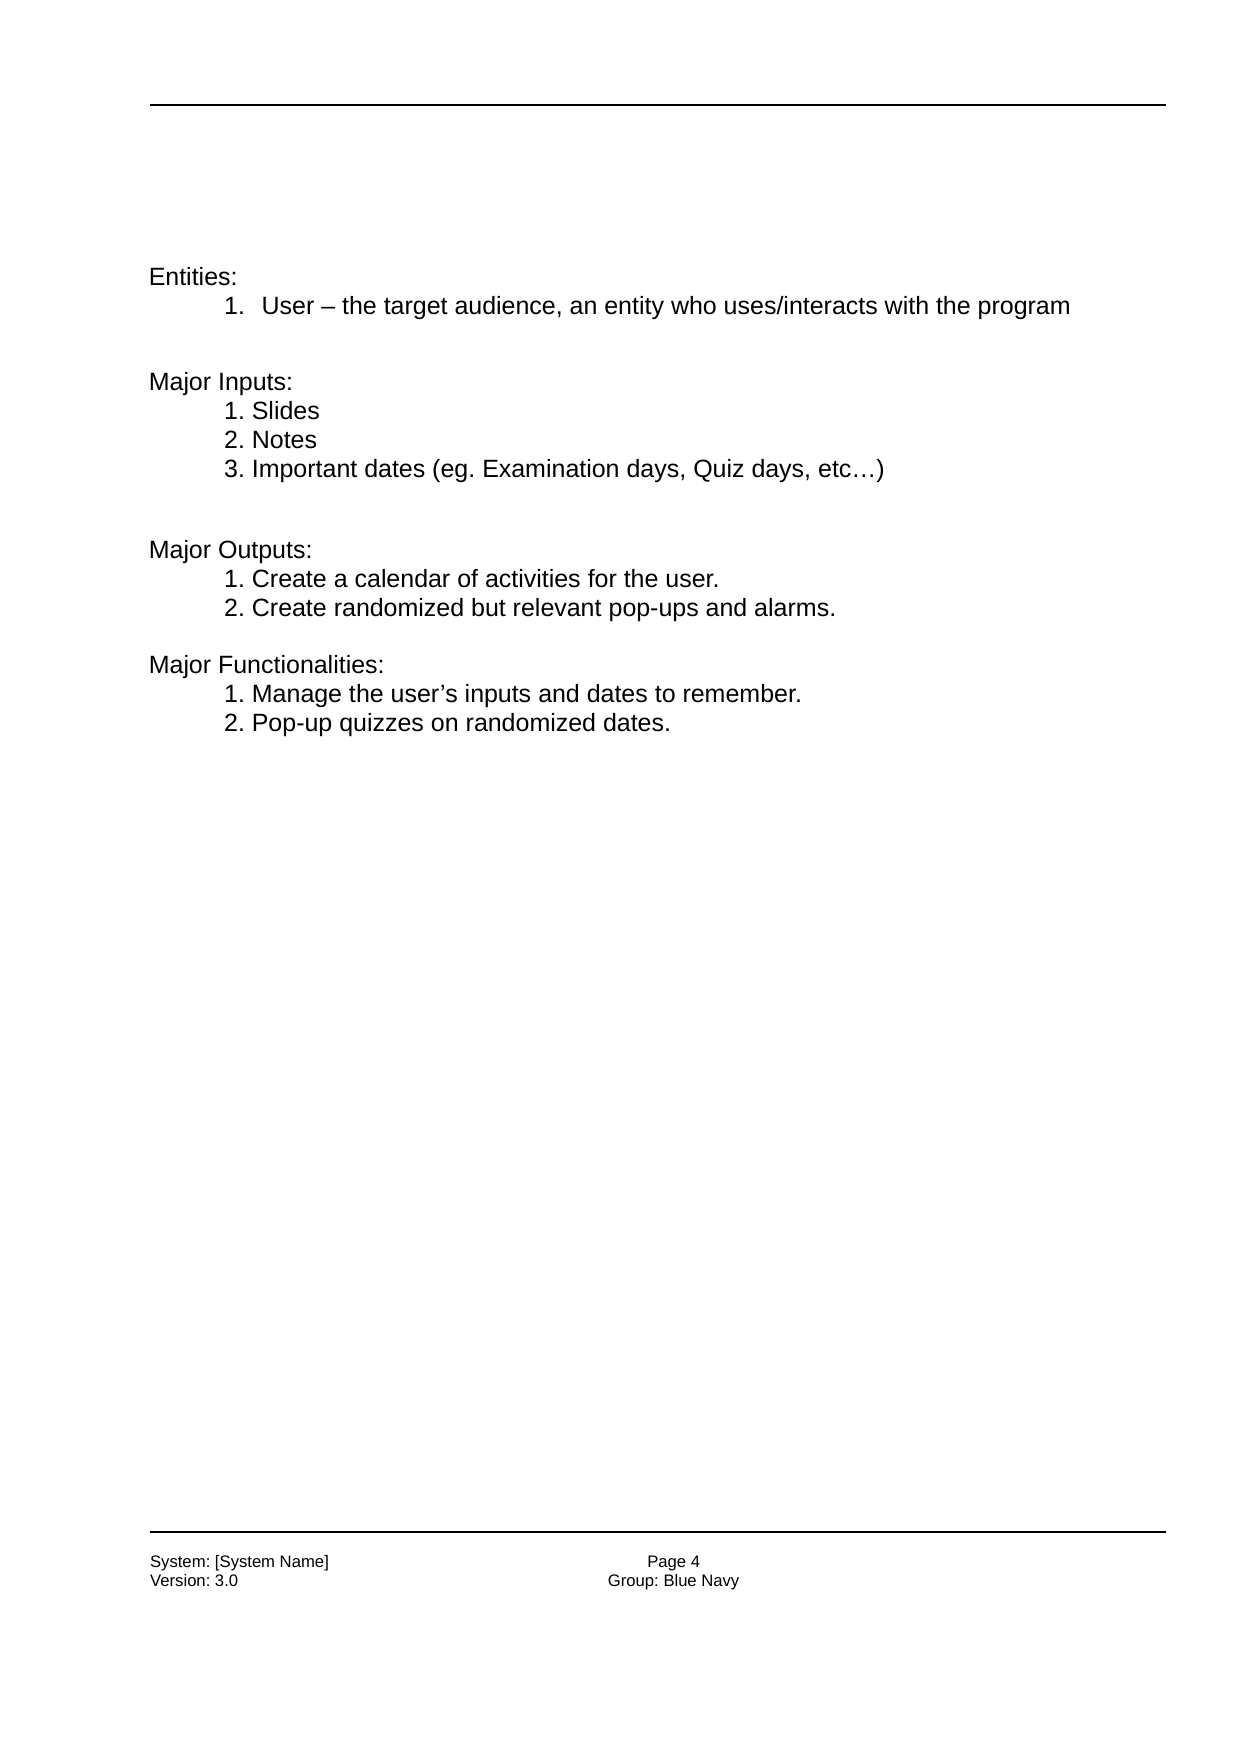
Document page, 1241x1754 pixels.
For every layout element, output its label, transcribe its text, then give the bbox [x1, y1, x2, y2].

text 2. Notes [148, 425, 1166, 453]
text 1. Slides [148, 396, 1166, 425]
text Entities: [148, 262, 1166, 291]
text Major Outputs: [148, 535, 1166, 564]
text Major Functionalities: [148, 650, 1166, 679]
list User – the target audience, an entity who uses/interacts with the program [224, 291, 1166, 319]
text Major Inputs: [148, 367, 1166, 396]
text 2. Pop-up quizzes on randomized dates. [148, 707, 1166, 736]
text 2. Create randomized but relevant pop-ups and alarms. [148, 592, 1166, 621]
text 1. Create a calendar of activities for the user. [148, 564, 1166, 592]
text 1. Manage the user’s inputs and dates to remember. [148, 679, 1166, 707]
text 3. Important dates (eg. Examination days, Quiz days, etc…) [148, 453, 1166, 482]
